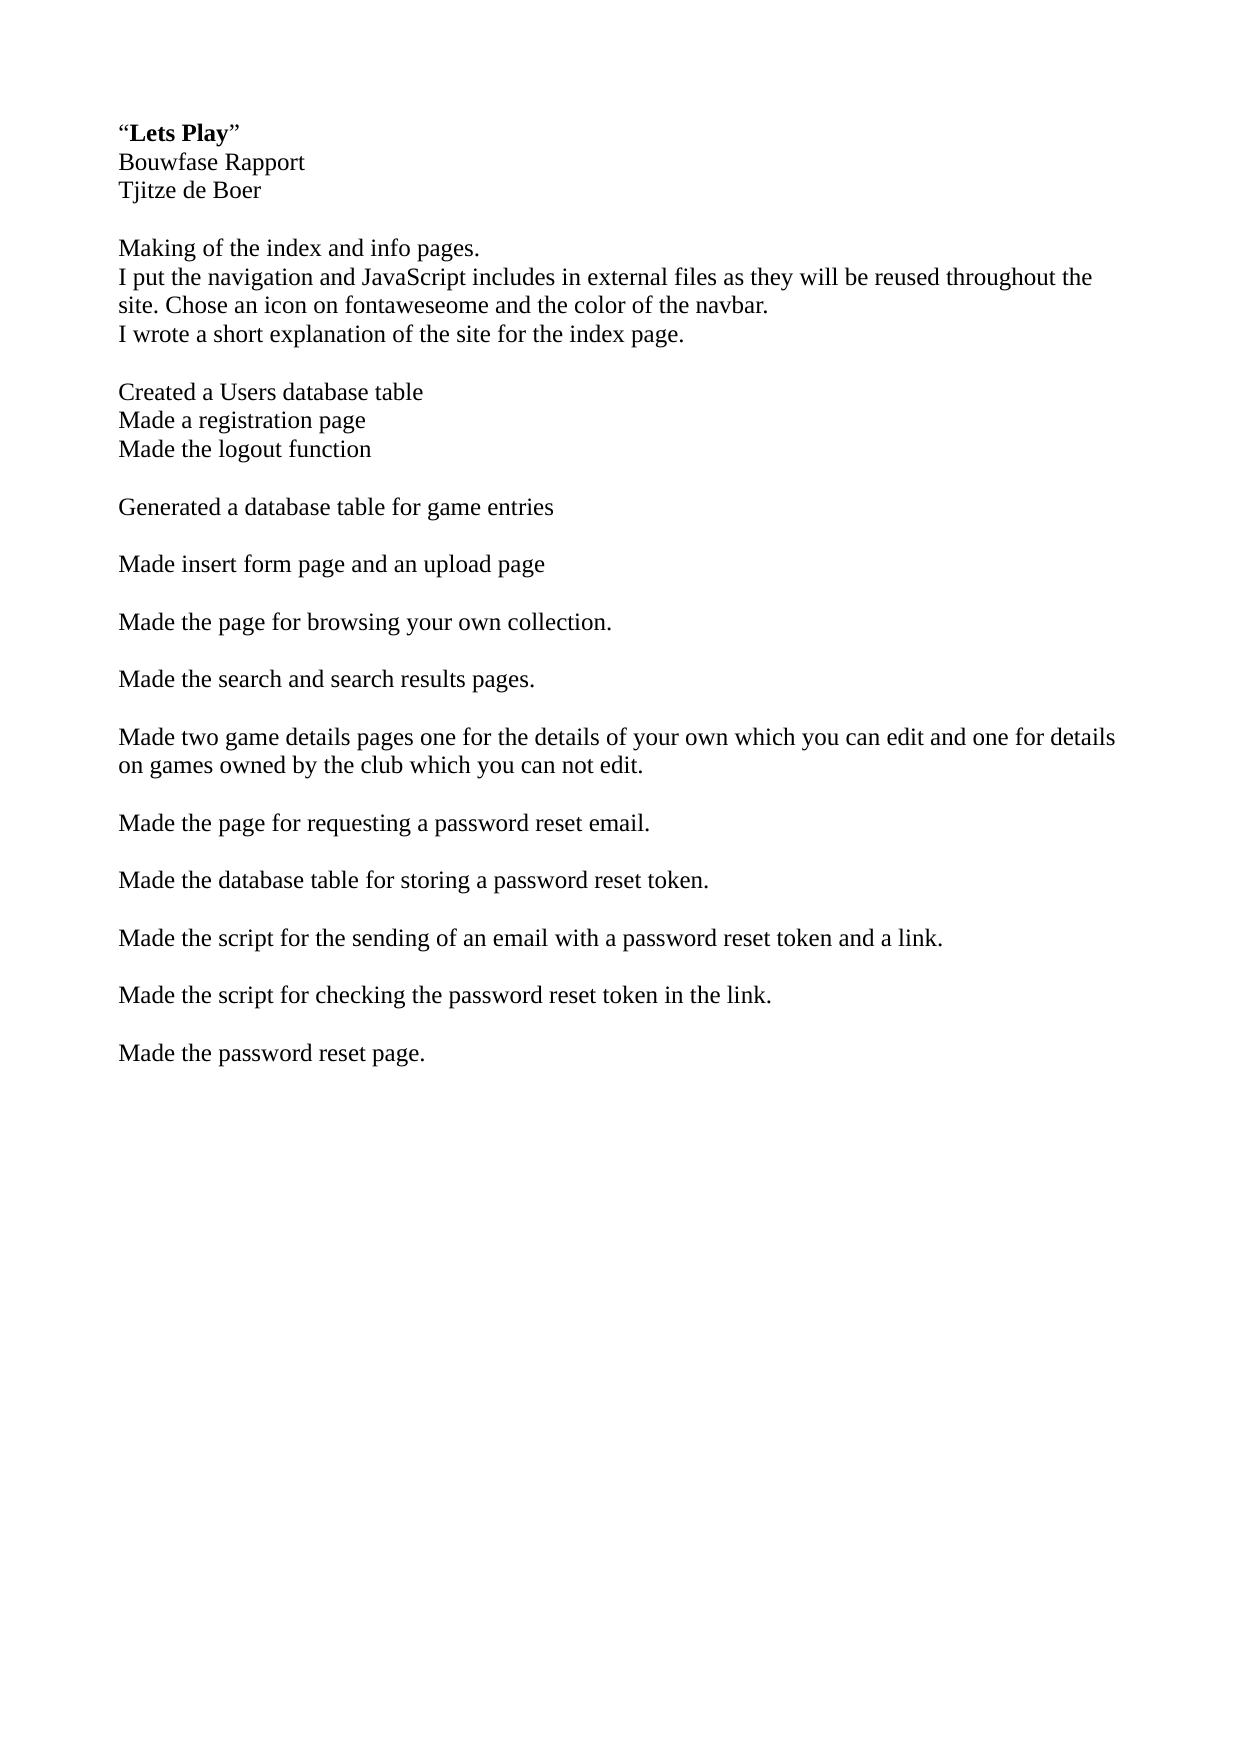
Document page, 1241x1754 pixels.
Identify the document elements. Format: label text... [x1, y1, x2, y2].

text Generated a database table for game entries [118, 492, 1122, 521]
text Made the password reset page. [118, 1038, 1122, 1067]
text Made the database table for storing a password reset token. [118, 866, 1122, 894]
text Created a Users database table [118, 377, 1122, 406]
text Made the script for the sending of an email with a password reset token and a link. [118, 923, 1122, 952]
text I put the navigation and JavaScript includes in external files as they will be reused throughout the site. Chose an icon on fontaweseome and the color of the navbar. [118, 262, 1122, 319]
text Made the page for requesting a password reset email. [118, 808, 1122, 837]
text Made two game details pages one for the details of your own which you can edit and one for details on games owned by the club which you can not edit. [118, 722, 1122, 779]
text Making of the index and info pages. [118, 233, 1122, 262]
text Made a registration page [118, 406, 1122, 434]
text Made the page for browsing your own collection. [118, 607, 1122, 636]
text Bouwfase Rapport [118, 147, 1122, 176]
text “Lets Play” [118, 118, 1122, 147]
text Made the script for checking the password reset token in the link. [118, 981, 1122, 1009]
text Made the search and search results pages. [118, 664, 1122, 693]
text Made the logout function [118, 434, 1122, 463]
text I wrote a short explanation of the site for the index page. [118, 319, 1122, 348]
text Made insert form page and an upload page [118, 549, 1122, 578]
text Tjitze de Boer [118, 176, 1122, 204]
